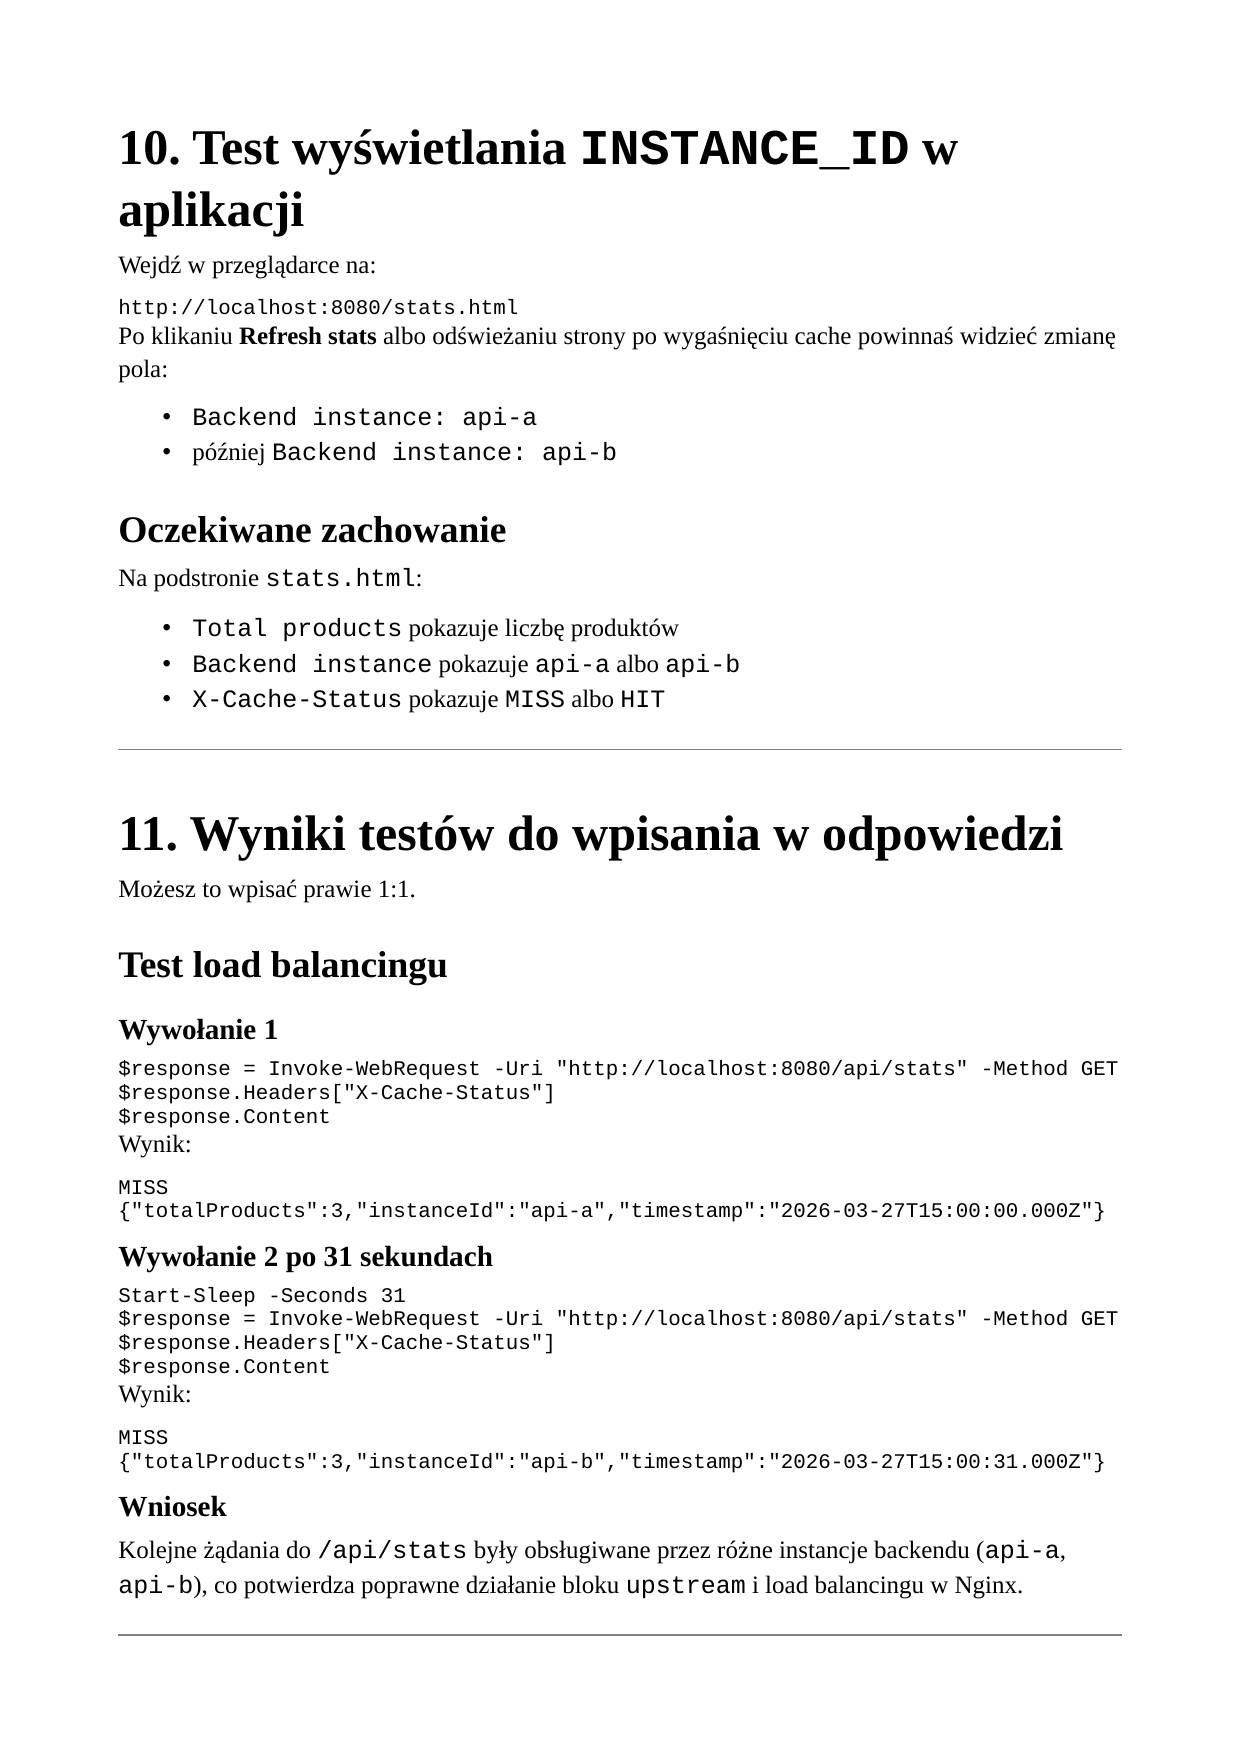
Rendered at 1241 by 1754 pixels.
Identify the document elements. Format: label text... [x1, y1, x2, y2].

subtitle Wywołanie 2 po 31 sekundach [118, 1239, 1122, 1272]
text {"totalProducts":3,"instanceId":"api-a","timestamp":"2026-03-27T15:00:00.000Z"} [118, 1201, 1122, 1224]
list później Backend instance: api-b [162, 437, 1122, 468]
text Start-Sleep -Seconds 31 [118, 1285, 1122, 1308]
text $response.Headers["X-Cache-Status"] [118, 1332, 1122, 1356]
list Total products pokazuje liczbę produktów [162, 613, 1122, 644]
text Wynik: [118, 1129, 1122, 1158]
text $response.Content [118, 1106, 1122, 1129]
text $response = Invoke-WebRequest -Uri "http://localhost:8080/api/stats" -Method GET [118, 1058, 1122, 1082]
text Wejdź w przeglądarce na: [118, 250, 1122, 278]
subtitle Oczekiwane zachowanie [118, 508, 1122, 551]
list X-Cache-Status pokazuje MISS albo HIT [162, 684, 1122, 715]
text $response.Content [118, 1356, 1122, 1379]
text http://localhost:8080/stats.html [118, 297, 1122, 321]
text $response.Headers["X-Cache-Status"] [118, 1082, 1122, 1106]
subtitle Test load balancingu [118, 942, 1122, 985]
text MISS [118, 1177, 1122, 1201]
text Kolejne żądania do /api/stats były obsługiwane przez różne instancje backendu (api-a, api-b), co potwierdza poprawne działanie bloku upstream i load balancingu w Nginx. [118, 1535, 1122, 1601]
text MISS [118, 1427, 1122, 1451]
subtitle 11. Wyniki testów do wpisania w odpowiedzi [118, 804, 1122, 861]
text Możesz to wpisać prawie 1:1. [118, 874, 1122, 902]
subtitle 10. Test wyświetlania INSTANCE_ID w aplikacji [118, 118, 1122, 237]
subtitle Wniosek [118, 1489, 1122, 1522]
list Backend instance pokazuje api-a albo api-b [162, 649, 1122, 680]
text {"totalProducts":3,"instanceId":"api-b","timestamp":"2026-03-27T15:00:31.000Z"} [118, 1451, 1122, 1474]
text Wynik: [118, 1379, 1122, 1408]
list Backend instance: api-a [162, 402, 1122, 432]
subtitle Wywołanie 1 [118, 1012, 1122, 1046]
text Na podstronie stats.html: [118, 563, 1122, 594]
text $response = Invoke-WebRequest -Uri "http://localhost:8080/api/stats" -Method GET [118, 1308, 1122, 1332]
text Po klikaniu Refresh stats albo odświeżaniu strony po wygaśnięciu cache powinnaś widzieć zmianę pola: [118, 321, 1122, 383]
